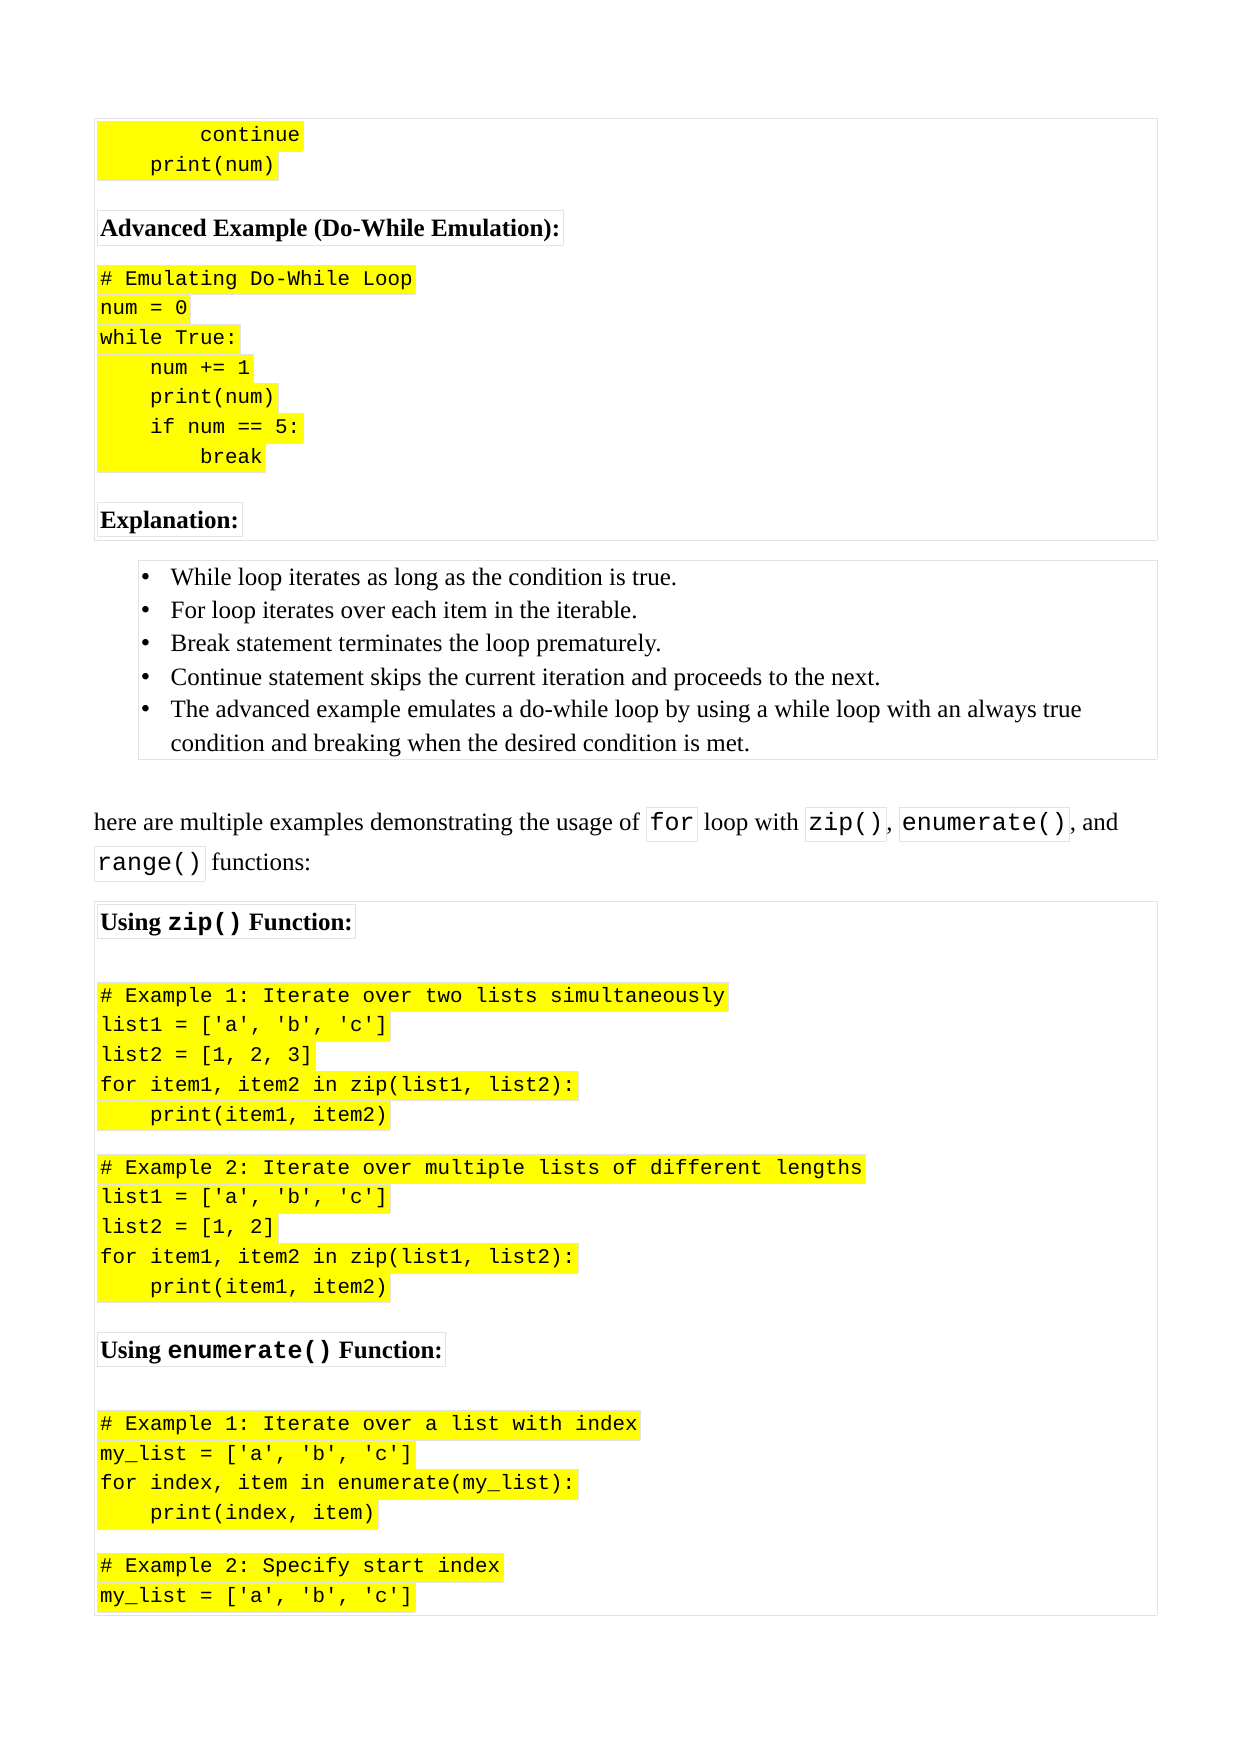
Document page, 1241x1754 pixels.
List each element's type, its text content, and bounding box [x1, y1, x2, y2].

text for item1, item2 in zip(list1, list2): [98, 1072, 578, 1097]
text Using enumerate() Function: [95, 1329, 1157, 1367]
text list1 = ['a', 'b', 'c'] [98, 1008, 1157, 1038]
text list2 = [1, 2] [98, 1214, 278, 1240]
list For loop iterates over each item in the iterable. [139, 592, 1157, 624]
text Using zip() Function: [95, 902, 1157, 938]
text for index, item in enumerate(my_list): [416, 1466, 1157, 1496]
list The advanced example emulates a do-while loop by using a while loop with an always true condition and breaking when the desired condition is met. [139, 692, 1157, 759]
text print(item1, item2) [98, 1269, 1157, 1302]
text for item1, item2 in zip(list1, list2): [279, 1240, 1157, 1269]
text num = 0 [98, 295, 190, 321]
text if num == 5: [279, 410, 1157, 440]
text list2 = [1, 2, 3] [98, 1042, 315, 1068]
text [416, 1437, 1157, 1466]
text num += 1 [98, 355, 253, 380]
text here are multiple examples demonstrating the usage of for loop with zip(), enumerate(), and range() functions: [94, 807, 1157, 881]
text # Example 1: Iterate over a list with index [95, 1407, 1157, 1437]
text [391, 1097, 1157, 1130]
text print(num) [254, 380, 1157, 410]
text print(num) [98, 384, 278, 410]
text for item1, item2 in zip(list1, list2): [316, 1068, 1157, 1097]
text [279, 1210, 1157, 1240]
text # Example 1: Iterate over two lists simultaneously [95, 979, 1157, 1008]
list Break statement terminates the loop prematurely. [139, 626, 1157, 657]
list While loop iterates as long as the condition is true. [139, 561, 1157, 591]
text # Example 2: Specify start index [95, 1549, 1157, 1579]
text for index, item in enumerate(my_list): [98, 1470, 578, 1496]
list Continue statement skips the current iteration and proceeds to the next. [139, 658, 1157, 690]
text if num == 5: [98, 414, 303, 440]
text my_list = ['a', 'b', 'c'] [95, 1579, 1157, 1615]
text my_list = ['a', 'b', 'c'] [98, 1441, 415, 1466]
text [316, 1038, 1157, 1068]
text print(item1, item2) [98, 1102, 390, 1130]
text list1 = ['a', 'b', 'c'] [98, 1185, 390, 1210]
text break [98, 440, 1157, 472]
text continue [95, 119, 1157, 148]
text [191, 291, 1157, 321]
text while True: [98, 325, 240, 351]
text # Emulating Do-While Loop [95, 262, 1157, 291]
text print(num) [98, 148, 1157, 181]
text for item1, item2 in zip(list1, list2): [98, 1244, 578, 1269]
text num += 1 [241, 351, 1157, 380]
text # Example 2: Iterate over multiple lists of different lengths [95, 1151, 1157, 1181]
text [391, 1181, 1157, 1210]
text print(index, item) [98, 1496, 1157, 1529]
text Advanced Example (Do-While Emulation): [95, 207, 1157, 245]
text while True: [191, 321, 1157, 351]
text Explanation: [95, 499, 1157, 540]
